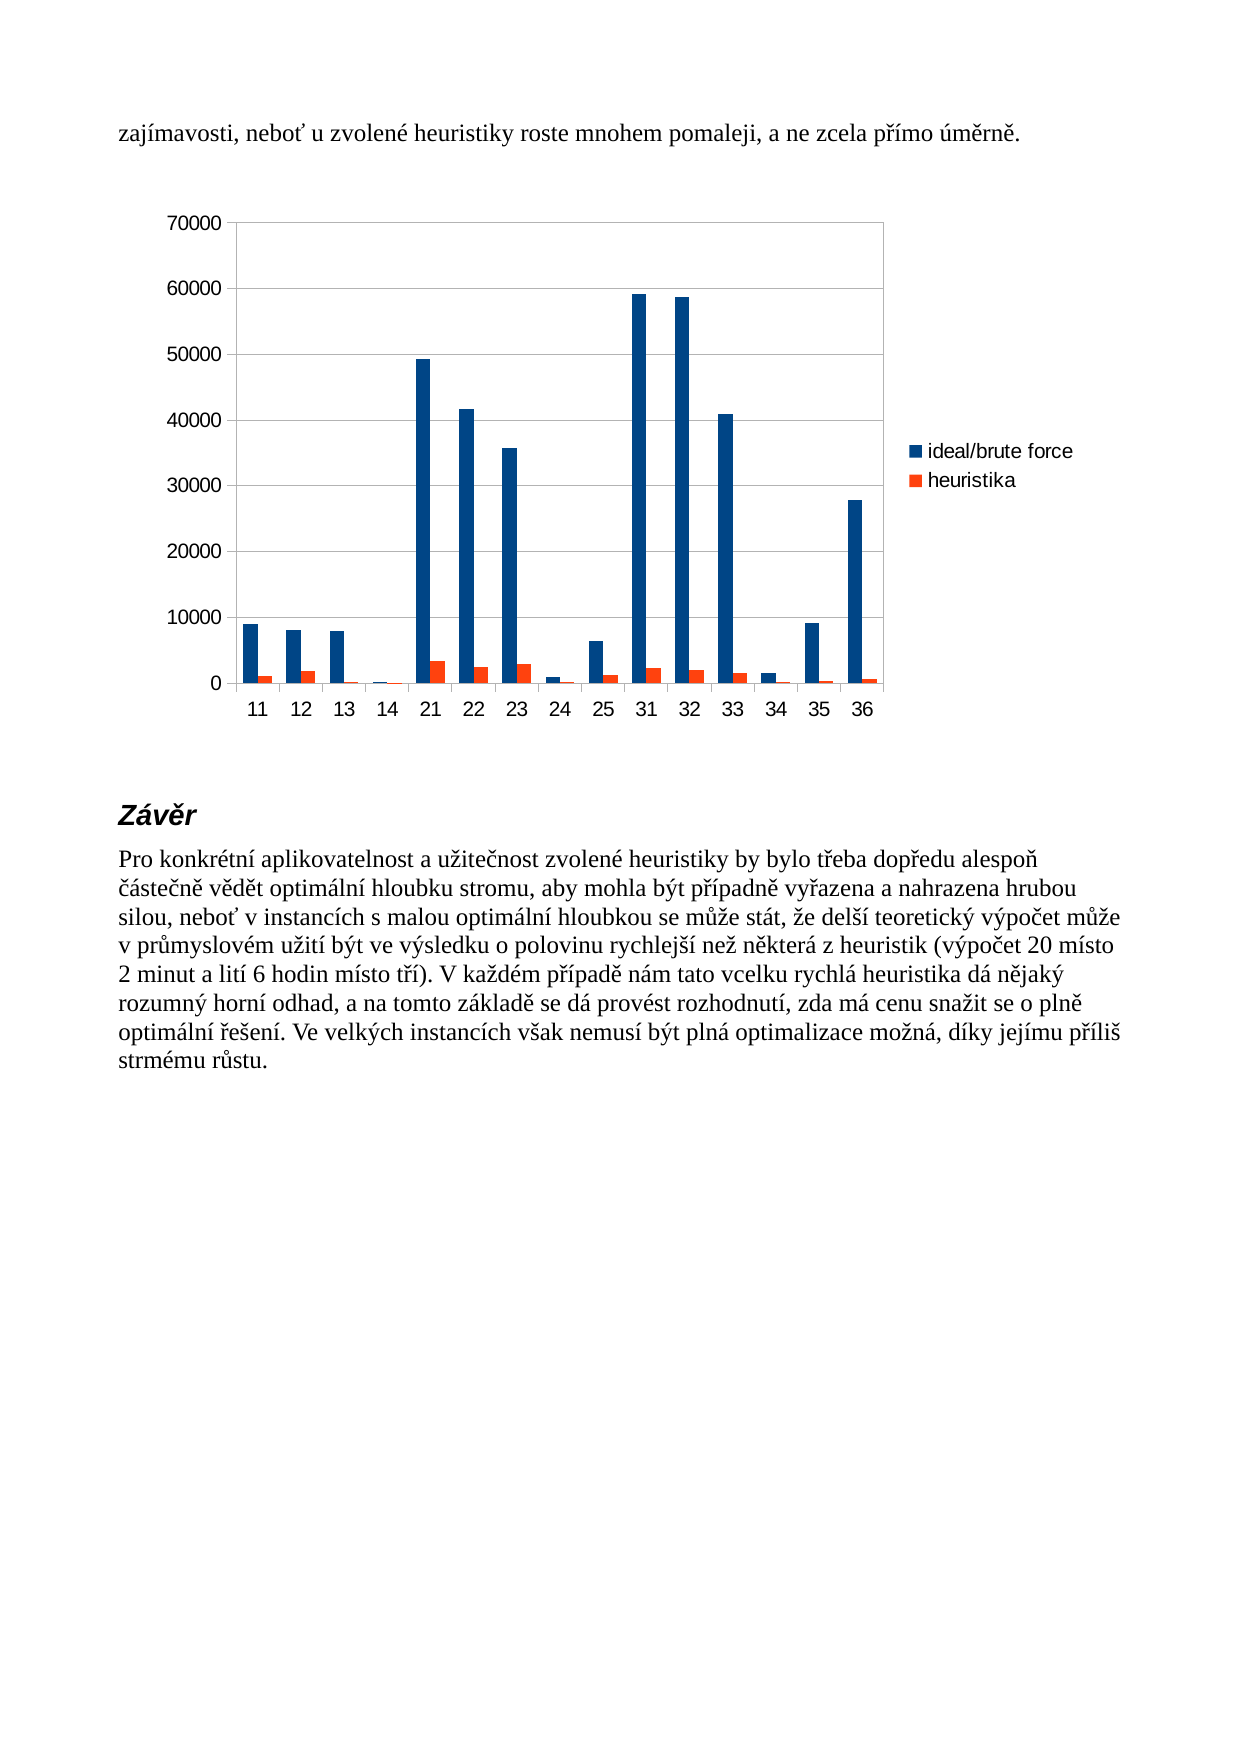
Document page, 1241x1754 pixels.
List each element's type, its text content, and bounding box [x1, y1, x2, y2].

text zajímavosti, neboť u zvolené heuristiky roste mnohem pomaleji, a ne zcela přímo úměrně. [118, 118, 1122, 147]
text Pro konkrétní aplikovatelnost a užitečnost zvolené heuristiky by bylo třeba dopředu alespoň částečně vědět optimální hloubku stromu, aby mohla být případně vyřazena a nahrazena hrubou silou, neboť v instancích s malou optimální hloubkou se může stát, že delší teoretický výpočet může v průmyslovém užití být ve výsledku o polovinu rychlejší než některá z heuristik (výpočet 20 místo 2 minut a lití 6 hodin místo tří). V každém případě nám tato vcelku rychlá heuristika dá nějaký rozumný horní odhad, a na tomto základě se dá provést rozhodnutí, zda má cenu snažit se o plně optimální řešení. Ve velkých instancích však nemusí být plná optimalizace možná, díky jejímu příliš strmému růstu. [118, 844, 1122, 1074]
subtitle Závěr [118, 798, 1122, 832]
